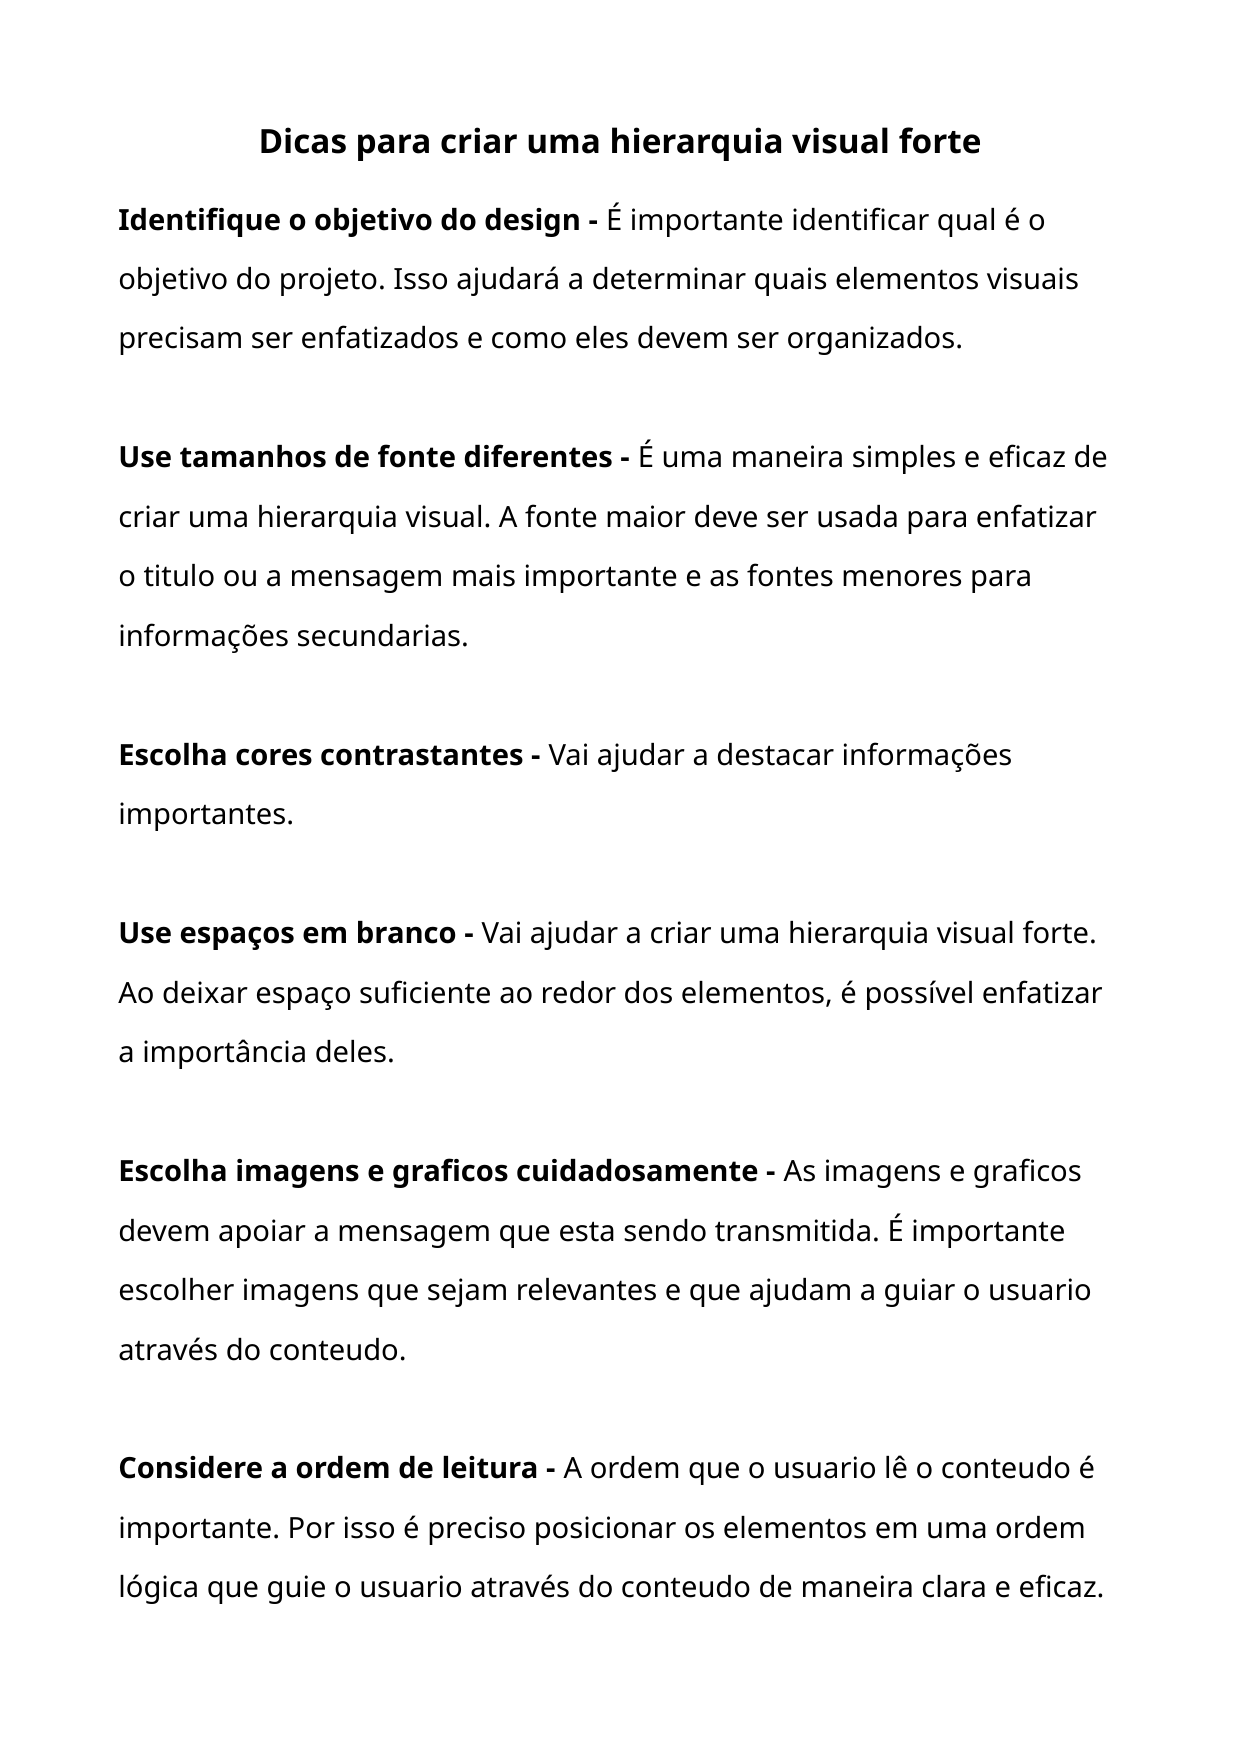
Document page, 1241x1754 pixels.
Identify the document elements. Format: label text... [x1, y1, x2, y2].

text Identifique o objetivo do design - É importante identificar qual é o objetivo do projeto. Isso ajudará a determinar quais elementos visuais precisam ser enfatizados e como eles devem ser organizados. [118, 199, 1122, 357]
text Use tamanhos de fonte diferentes - É uma maneira simples e eficaz de criar uma hierarquia visual. A fonte maior deve ser usada para enfatizar o titulo ou a mensagem mais importante e as fontes menores para informações secundarias. [118, 437, 1122, 655]
text Use espaços em branco - Vai ajudar a criar uma hierarquia visual forte. Ao deixar espaço suficiente ao redor dos elementos, é possível enfatizar a importância deles. [118, 912, 1122, 1071]
text Escolha imagens e graficos cuidadosamente - As imagens e graficos devem apoiar a mensagem que esta sendo transmitida. É importante escolher imagens que sejam relevantes e que ajudam a guiar o usuario através do conteudo. [118, 1150, 1122, 1368]
subtitle Dicas para criar uma hierarquia visual forte [118, 118, 1122, 163]
text Escolha cores contrastantes - Vai ajudar a destacar informações importantes. [118, 734, 1122, 833]
text Considere a ordem de leitura - A ordem que o usuario lê o conteudo é importante. Por isso é preciso posicionar os elementos em uma ordem lógica que guie o usuario através do conteudo de maneira clara e eficaz. [118, 1448, 1122, 1606]
